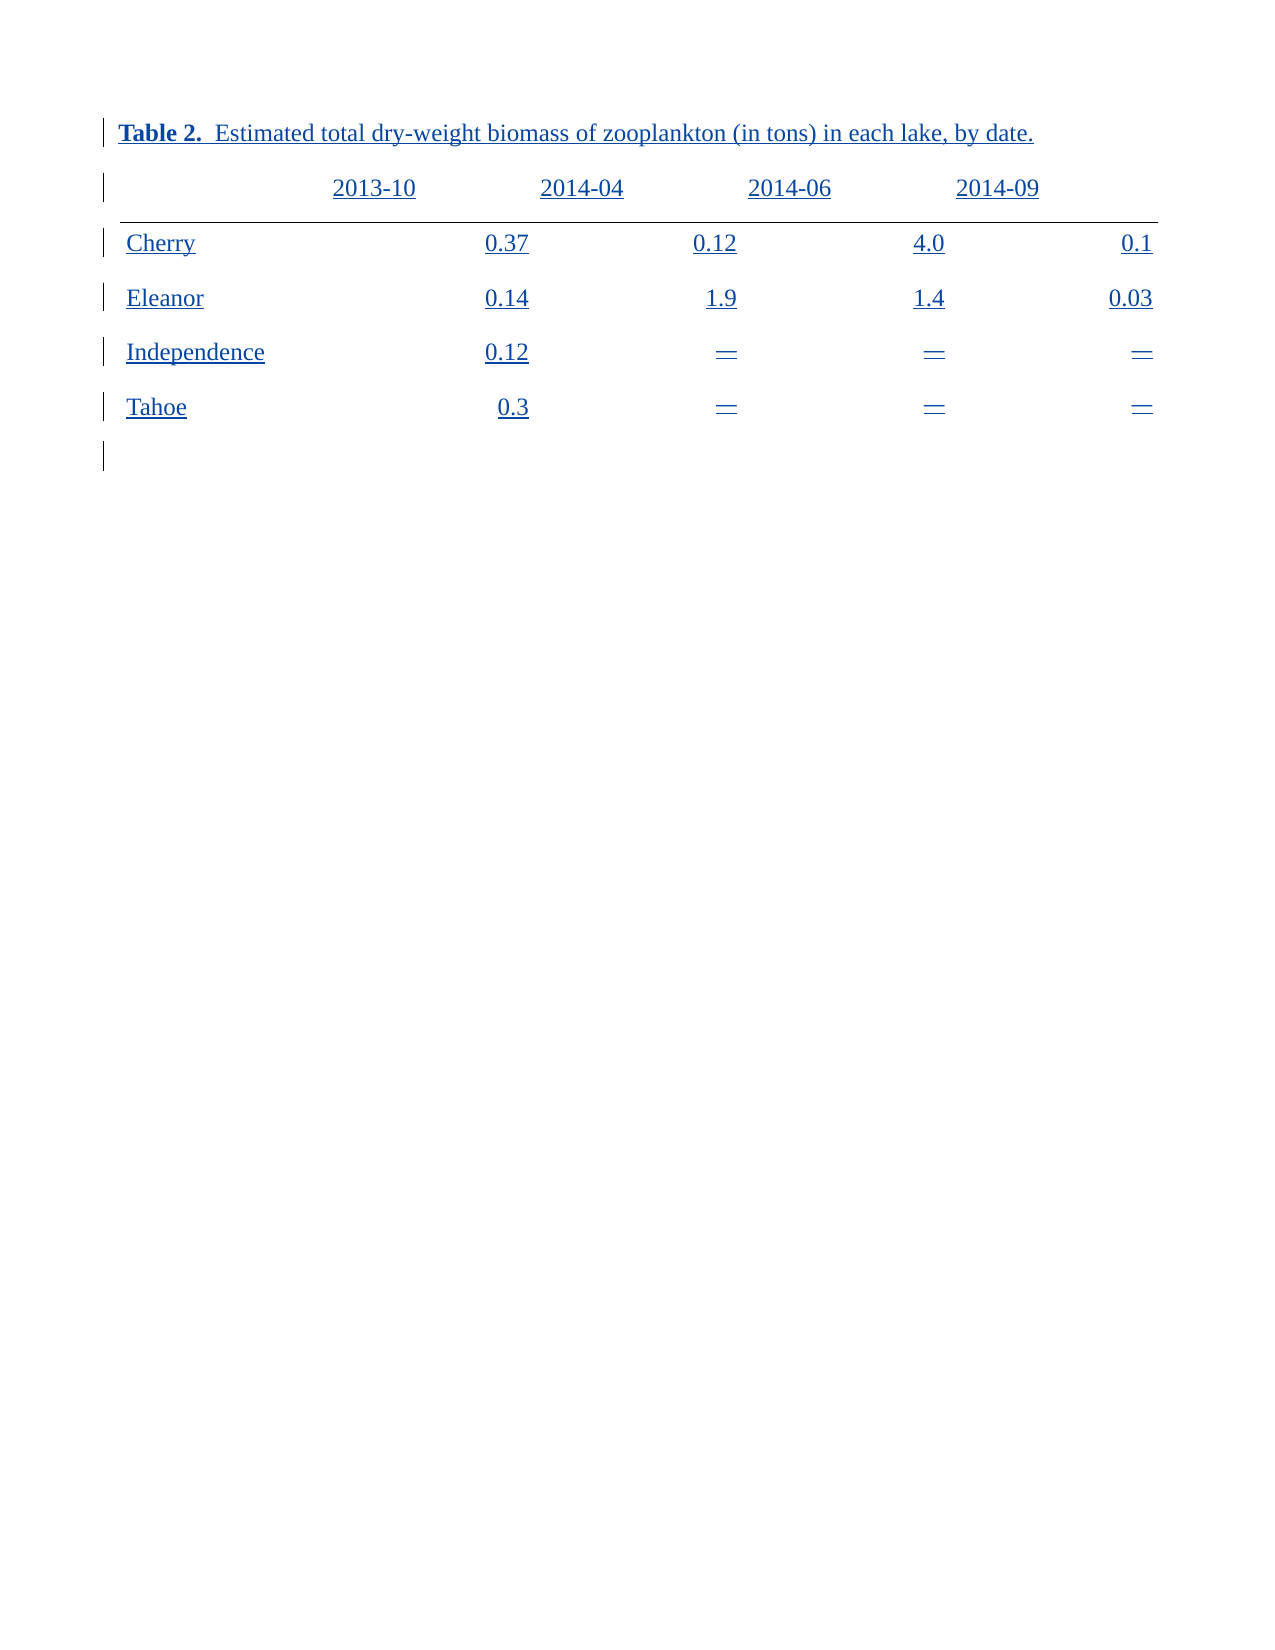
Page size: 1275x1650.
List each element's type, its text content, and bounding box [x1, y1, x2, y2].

table_cell 0.3 [327, 386, 534, 441]
table_header 2013-10 [327, 167, 534, 222]
table_header 2014-04 [534, 167, 742, 222]
table_cell Eleanor [120, 277, 327, 332]
table_cell 0.12 [534, 223, 742, 277]
table_header [120, 167, 327, 222]
text Table 2. Estimated total dry-weight biomass of zooplankton (in tons) in each lake, by date. [118, 118, 1157, 147]
table_cell Independence [120, 332, 327, 386]
table_header 2014-06 [742, 167, 950, 222]
table_cell — [742, 386, 950, 441]
table_cell — [534, 386, 742, 441]
table_cell 0.03 [950, 277, 1158, 332]
table_cell — [742, 332, 950, 386]
table_header 2014-09 [950, 167, 1158, 222]
table_cell 1.4 [742, 277, 950, 332]
table_cell 1.9 [534, 277, 742, 332]
table_cell 4.0 [742, 223, 950, 277]
table_cell Cherry [120, 223, 327, 277]
table_cell — [950, 332, 1158, 386]
table_cell Tahoe [120, 386, 327, 441]
table_cell 0.1 [950, 223, 1158, 277]
table_cell — [950, 386, 1158, 441]
table_cell 0.37 [327, 223, 534, 277]
table_cell 0.12 [327, 332, 534, 386]
table_cell — [534, 332, 742, 386]
table_cell 0.14 [327, 277, 534, 332]
